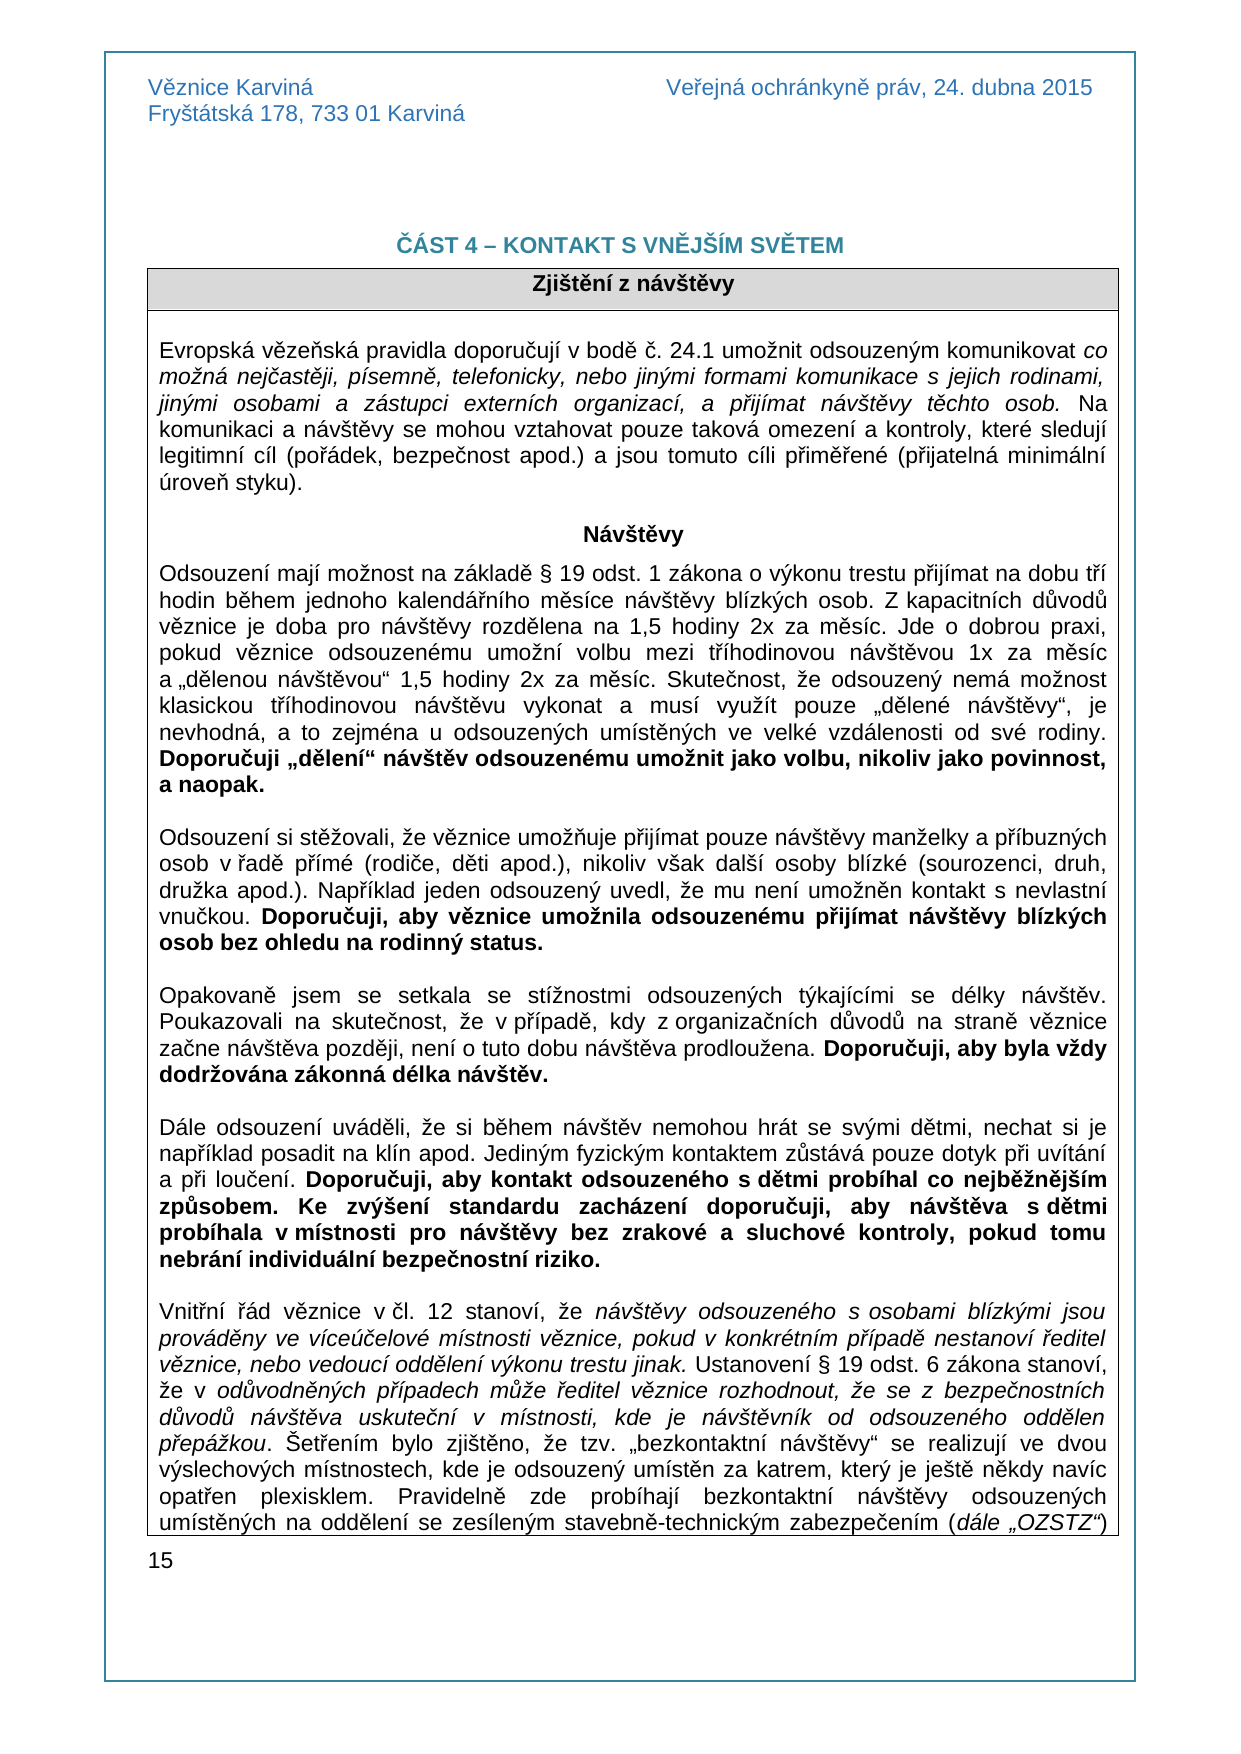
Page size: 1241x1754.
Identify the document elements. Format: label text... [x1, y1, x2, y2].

subtitle ČÁST 4 – KONTAKT S VNĚJŠÍM SVĚTEM [148, 232, 1092, 258]
table_cell Evropská vězeňská pravidla doporučují v bodě č. 24.1 umožnit odsouzeným komunikovat co možná nejčastěji, písemně, telefonicky, nebo jinými formami komunikace s jejich rodinami, jinými osobami a zástupci externích organizací, a přijímat návštěvy těchto osob. Na komunikaci a návštěvy se mohou vztahovat pouze taková omezení a kontroly, které sledují legitimní cíl (pořádek, bezpečnost apod.) a jsou tomuto cíli přiměřené (přijatelná minimální úroveň styku). Návštěvy Odsouzení mají možnost na základě § 19 odst. 1 zákona o výkonu trestu přijímat na dobu tří hodin během jednoho kalendářního měsíce návštěvy blízkých osob. Z kapacitních důvodů věznice je doba pro návštěvy rozdělena na 1,5 hodiny 2x za měsíc. Jde o dobrou praxi, pokud věznice odsouzenému umožní volbu mezi tříhodinovou návštěvou 1x za měsíc a „dělenou návštěvou“ 1,5 hodiny 2x za měsíc. Skutečnost, že odsouzený nemá možnost klasickou tříhodinovou návštěvu vykonat a musí využít pouze „dělené návštěvy“, je nevhodná, a to zejména u odsouzených umístěných ve velké vzdálenosti od své rodiny. Doporučuji „dělení“ návštěv odsouzenému umožnit jako volbu, nikoliv jako povinnost, a naopak. Odsouzení si stěžovali, že věznice umožňuje přijímat pouze návštěvy manželky a příbuzných osob v řadě přímé (rodiče, děti apod.), nikoliv však další osoby blízké (sourozenci, druh, družka apod.). Například jeden odsouzený uvedl, že mu není umožněn kontakt s nevlastní vnučkou. Doporučuji, aby věznice umožnila odsouzenému přijímat návštěvy blízkých osob bez ohledu na rodinný status. Opakovaně jsem se setkala se stížnostmi odsouzených týkajícími se délky návštěv. Poukazovali na skutečnost, že v případě, kdy z organizačních důvodů na straně věznice začne návštěva později, není o tuto dobu návštěva prodloužena. Doporučuji, aby byla vždy dodržována zákonná délka návštěv. Dále odsouzení uváděli, že si během návštěv nemohou hrát se svými dětmi, nechat si je například posadit na klín apod. Jediným fyzickým kontaktem zůstává pouze dotyk při uvítání a při loučení. Doporučuji, aby kontakt odsouzeného s dětmi probíhal co nejběžnějším způsobem. Ke zvýšení standardu zacházení doporučuji, aby návštěva s dětmi probíhala v místnosti pro návštěvy bez zrakové a sluchové kontroly, pokud tomu nebrání individuální bezpečnostní riziko. Vnitřní řád věznice v čl. 12 stanoví, že návštěvy odsouzeného s osobami blízkými jsou prováděny ve víceúčelové místnosti věznice, pokud v konkrétním případě nestanoví ředitel věznice, nebo vedoucí oddělení výkonu trestu jinak. Ustanovení § 19 odst. 6 zákona stanoví, že v odůvodněných případech může ředitel věznice rozhodnout, že se z bezpečnostních důvodů návštěva uskuteční v místnosti, kde je návštěvník od odsouzeného oddělen přepážkou. Šetřením bylo zjištěno, že tzv. „bezkontaktní návštěvy“ se realizují ve dvou výslechových místnostech, kde je odsouzený umístěn za katrem, který je ještě někdy navíc opatřen plexisklem. Pravidelně zde probíhají bezkontaktní návštěvy odsouzených umístěných na oddělení se zesíleným stavebně-technickým zabezpečením (dále „OZSTZ“) [148, 311, 1118, 1535]
table_header Zjištění z návštěvy [148, 269, 1118, 309]
